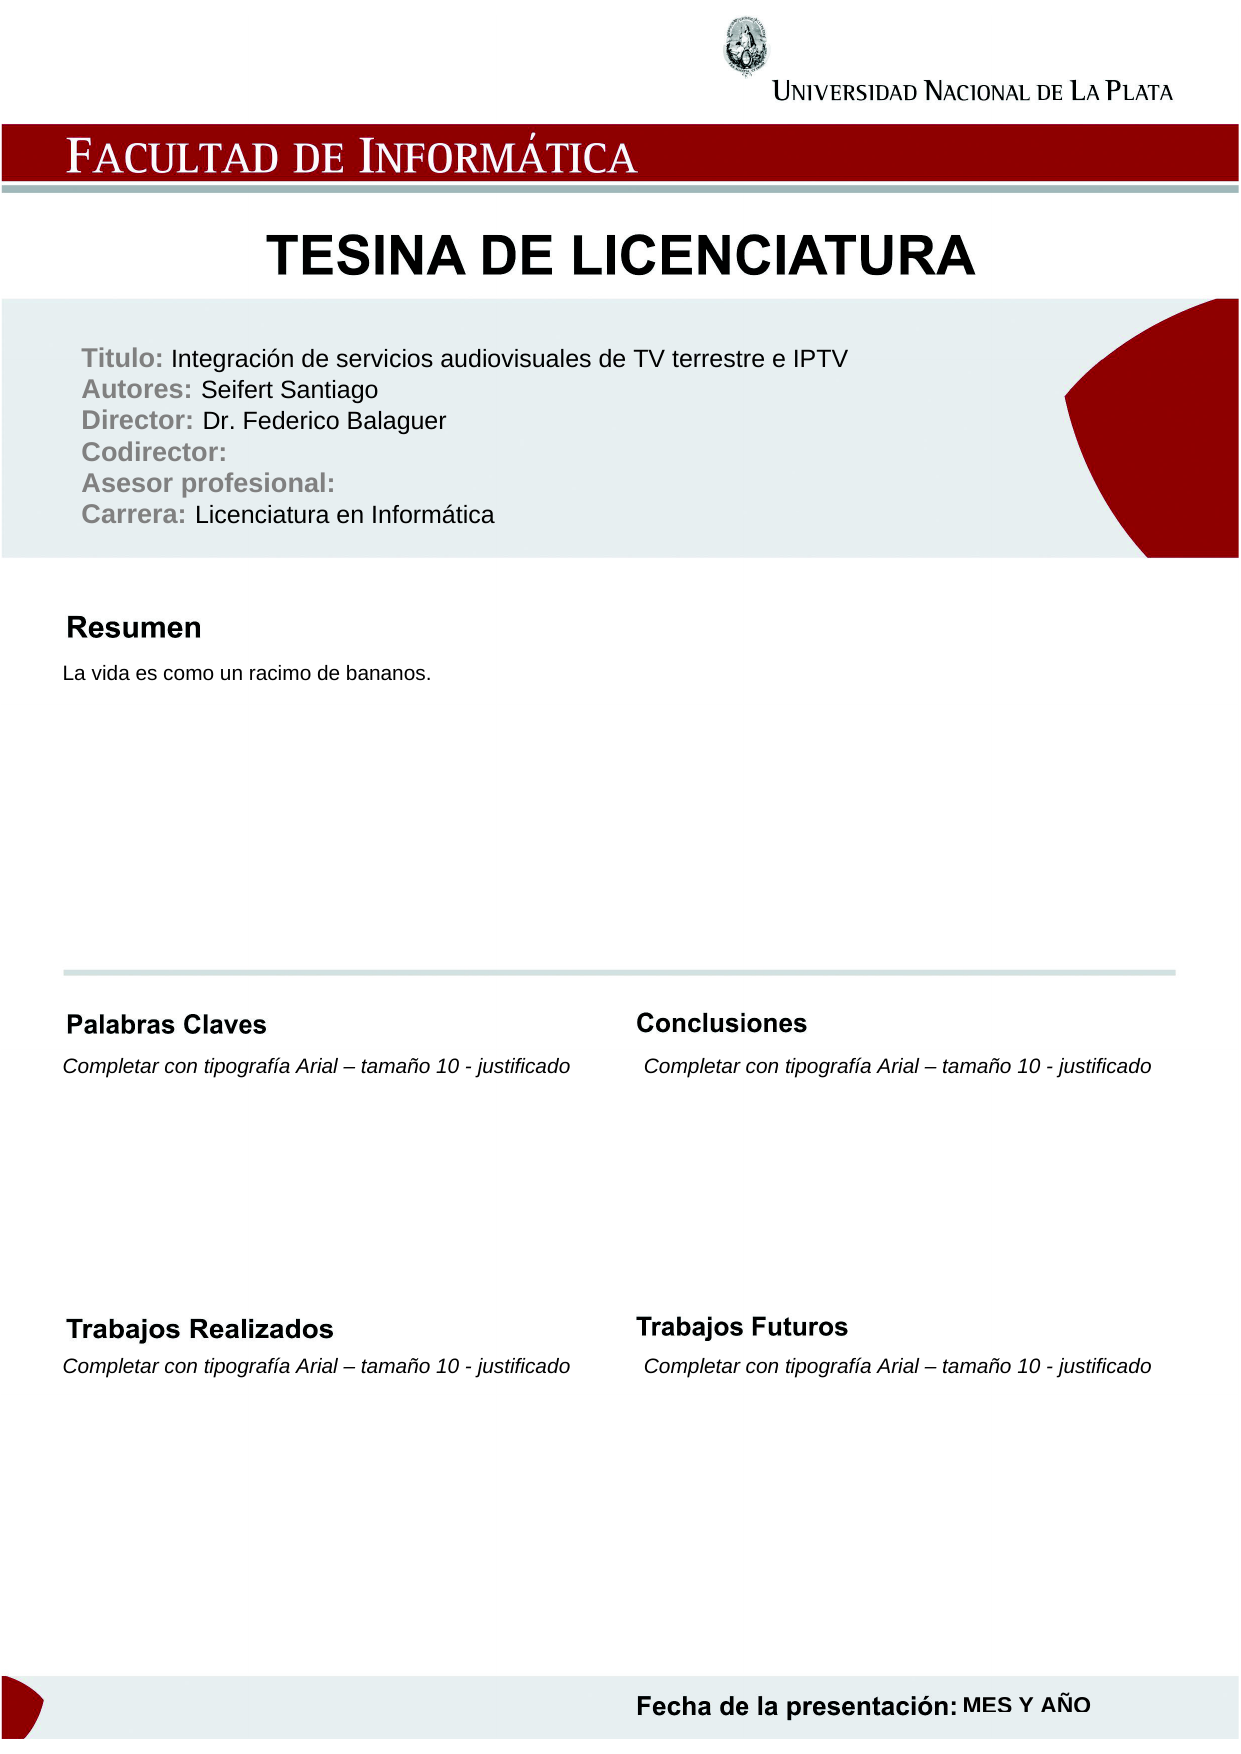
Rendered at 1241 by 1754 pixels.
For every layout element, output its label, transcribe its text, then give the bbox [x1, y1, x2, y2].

picture [1, 15, 1239, 1739]
text Asesor profesional: [81, 467, 1173, 498]
text Titulo: Integración de servicios audiovisuales de TV terrestre e IPTV [81, 342, 1173, 373]
text Completar con tipografía Arial – tamaño 10 - justificado [644, 1354, 1154, 1378]
text MES Y AÑO [962, 1692, 1192, 1711]
text Completar con tipografía Arial – tamaño 10 - justificado [62, 1354, 573, 1378]
text La vida es como un racimo de bananos. [62, 661, 1154, 684]
text Completar con tipografía Arial – tamaño 10 - justificado [62, 1054, 573, 1078]
text Carrera: Licenciatura en Informática [81, 498, 1173, 529]
text Completar con tipografía Arial – tamaño 10 - justificado [644, 1054, 1154, 1078]
text Autores: Seifert Santiago [81, 373, 1173, 404]
text Director: Dr. Federico Balaguer [81, 404, 1173, 436]
text Codirector: [81, 436, 1173, 467]
